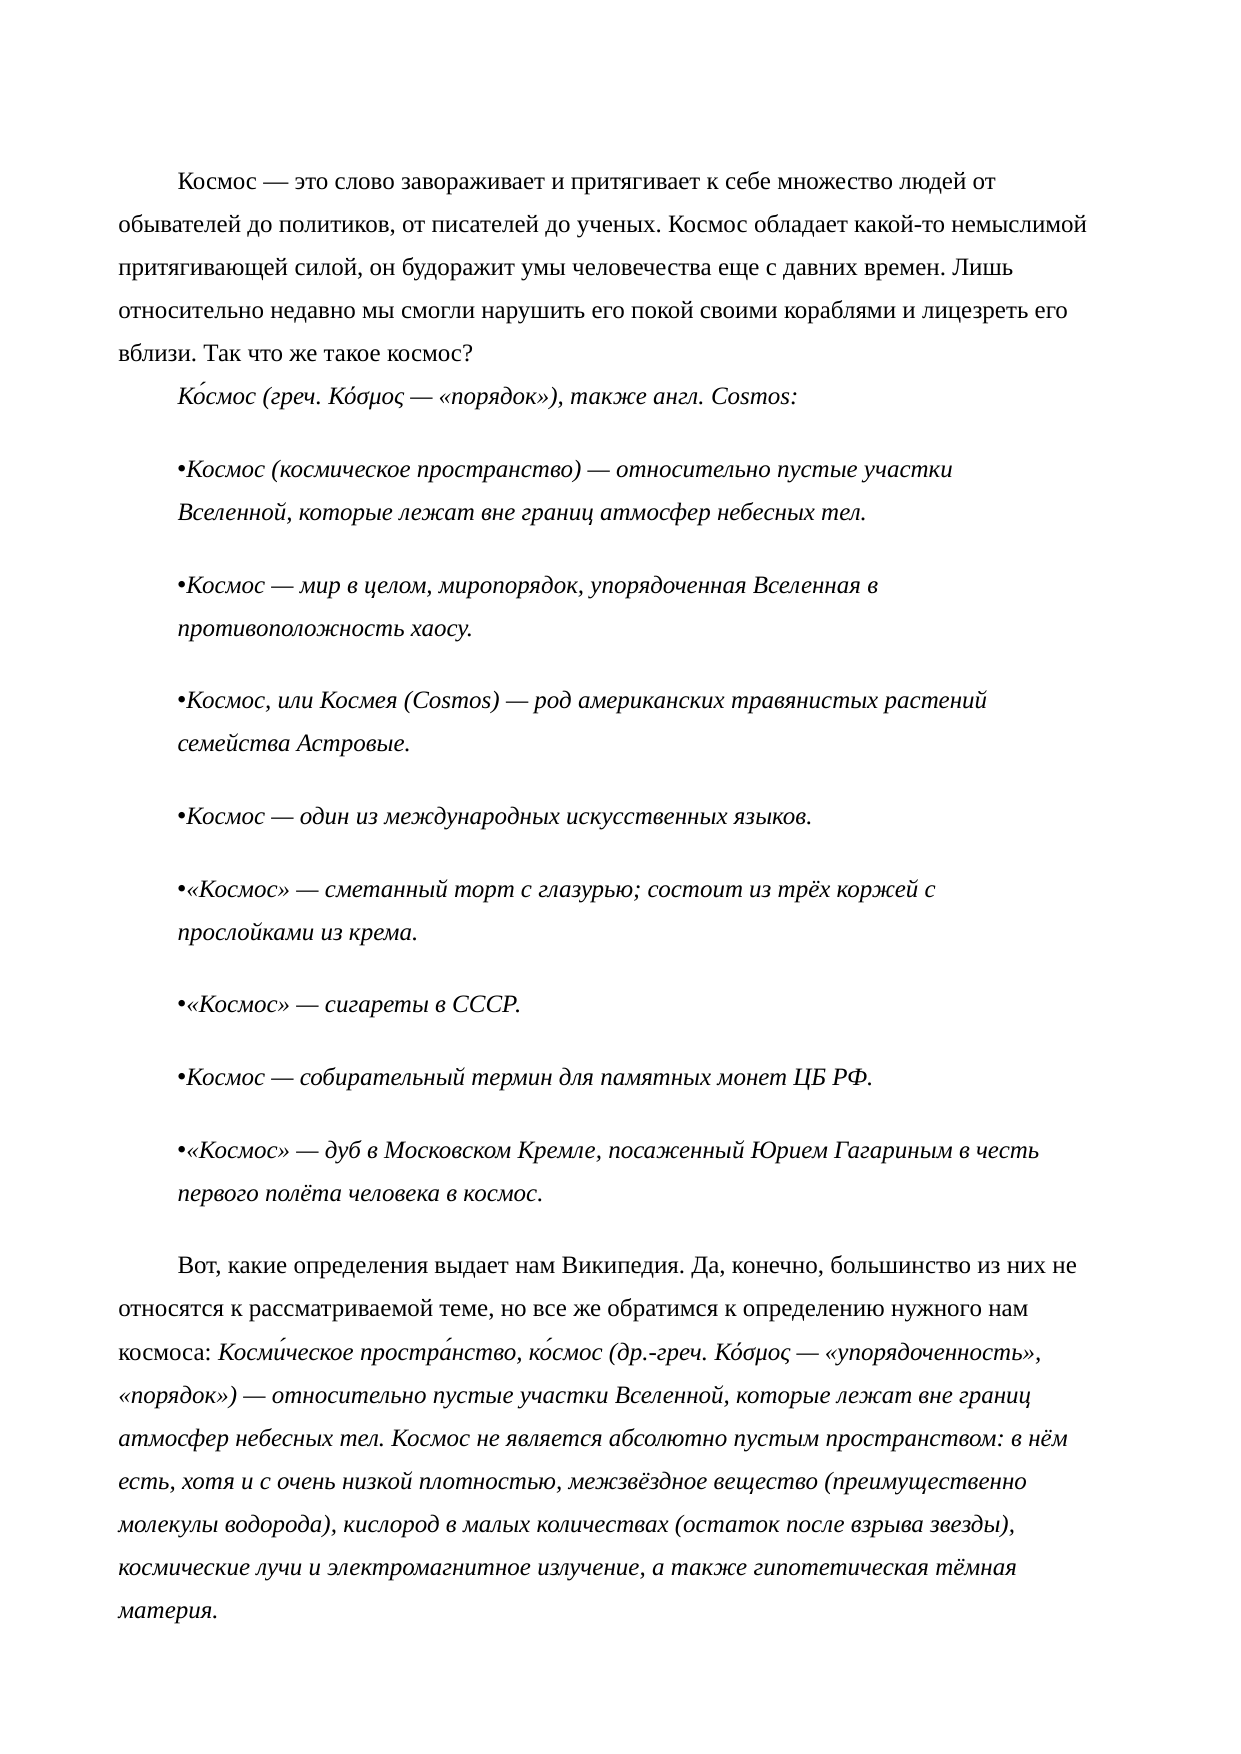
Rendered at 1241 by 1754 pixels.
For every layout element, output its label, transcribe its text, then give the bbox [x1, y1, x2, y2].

list «Космос» — сметанный торт с глазурью; состоит из трёх коржей с прослойками из крема. [177, 874, 1063, 946]
list Космос — один из международных искусственных языков. [177, 801, 1063, 830]
list Космос — мир в целом, миропорядок, упорядоченная Вселенная в противоположность хаосу. [177, 570, 1063, 642]
text Космос — это слово завораживает и притягивает к себе множество людей от обывателей до политиков, от писателей до ученых. Космос обладает какой-то немыслимой притягивающей силой, он будоражит умы человечества еще с давних времен. Лишь относительно недавно мы смогли нарушить его покой своими кораблями и лицезреть его вблизи. Так что же такое космос? [118, 166, 1122, 367]
text Вот, какие определения выдает нам Википедия. Да, конечно, большинство из них не относятся к рассматриваемой теме, но все же обратимся к определению нужного нам космоса: Косми́ческое простра́нство, ко́смос (др.-греч. Κόσμος — «упорядоченность», «порядок») — относительно пустые участки Вселенной, которые лежат вне границ атмосфер небесных тел. Космос не является абсолютно пустым пространством: в нём есть, хотя и с очень низкой плотностью, межзвёздное вещество (преимущественно молекулы водорода), кислород в малых количествах (остаток после взрыва звезды), космические лучи и электромагнитное излучение, а также гипотетическая тёмная материя. [118, 1250, 1122, 1624]
list Космос (космическое пространство) — относительно пустые участки Вселенной, которые лежат вне границ атмосфер небесных тел. [177, 454, 1063, 526]
text Ко́смос (греч. Κόσμος — «порядок»), также англ. Cosmos: [177, 381, 1063, 410]
list Космос, или Космея (Cosmos) — род американских травянистых растений семейства Астровые. [177, 685, 1063, 757]
list Космос — собирательный термин для памятных монет ЦБ РФ. [177, 1062, 1063, 1091]
list «Космос» — сигареты в СССР. [177, 989, 1063, 1018]
list «Космос» — дуб в Московском Кремле, посаженный Юрием Гагариным в честь первого полёта человека в космос. [177, 1135, 1063, 1207]
